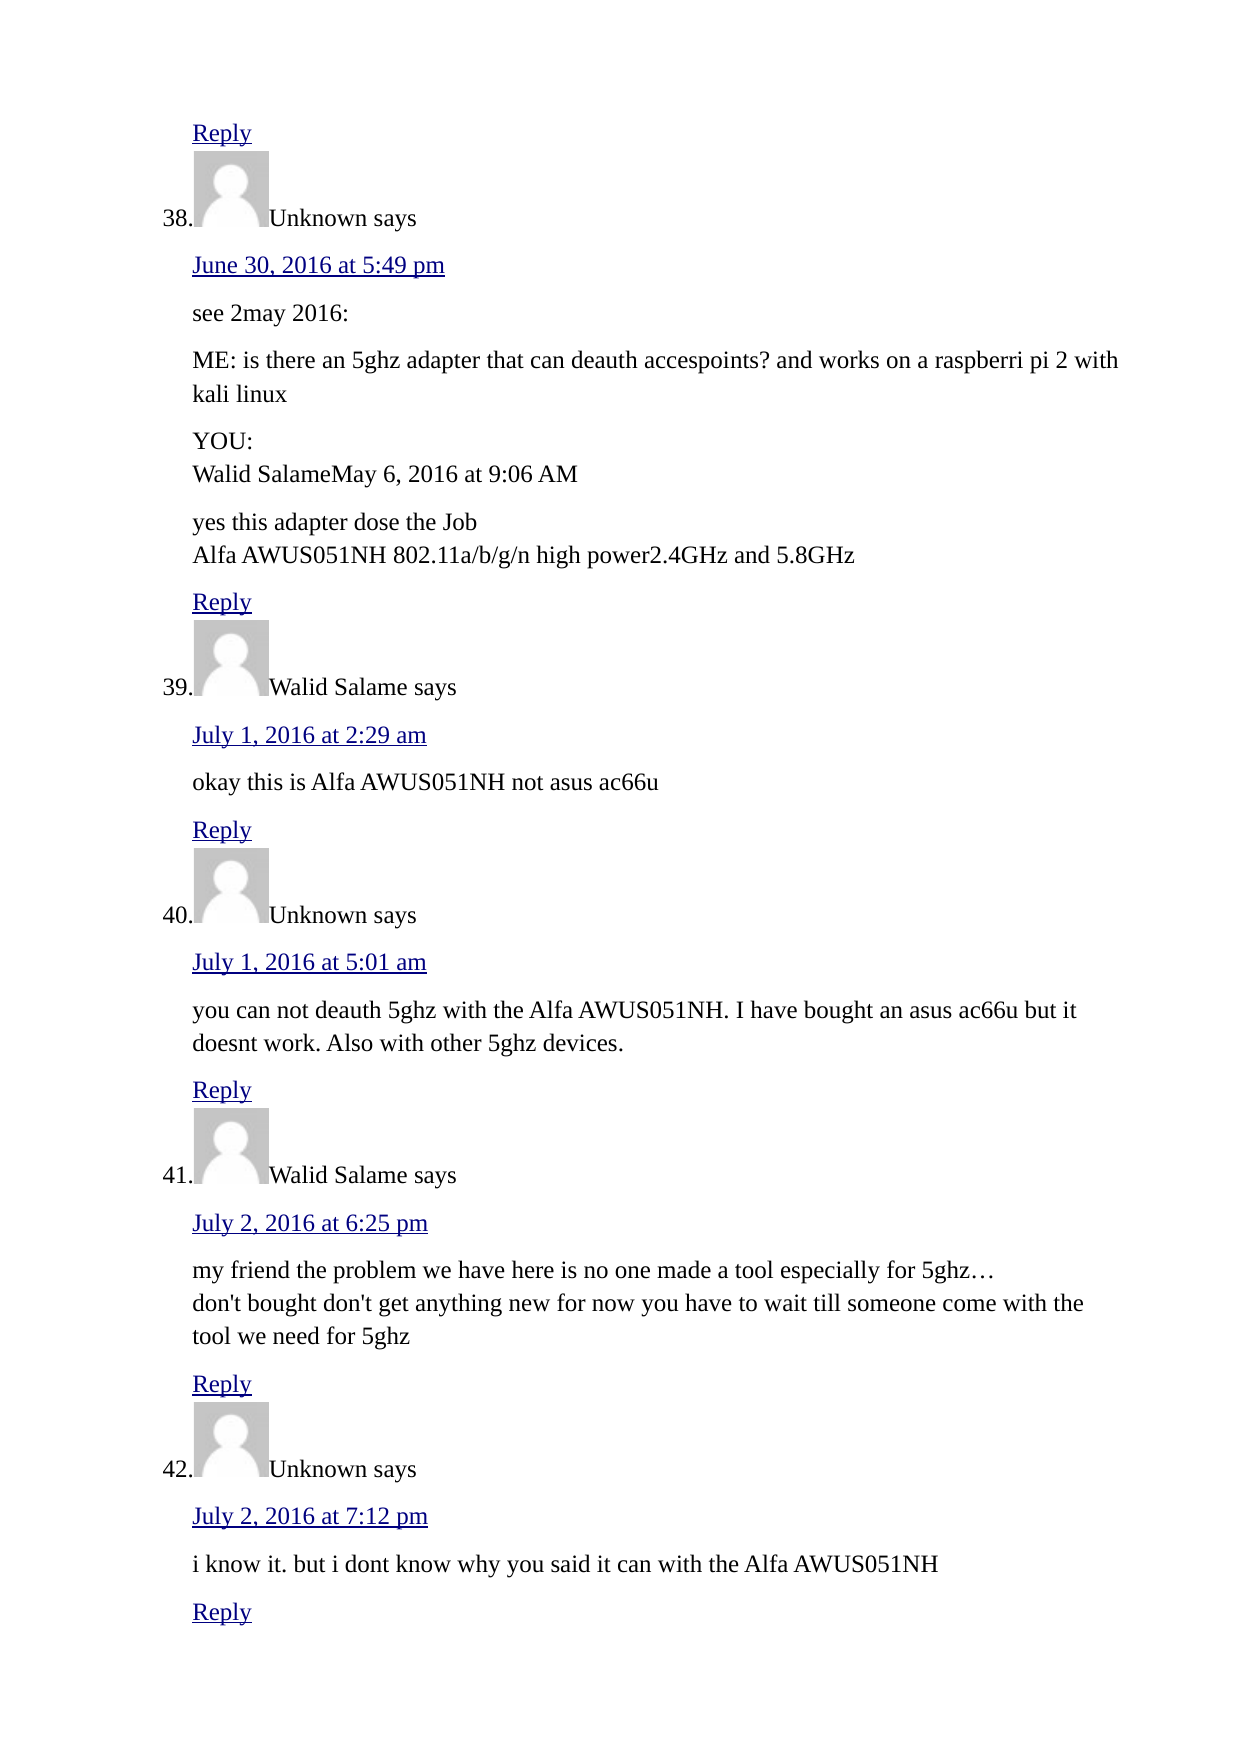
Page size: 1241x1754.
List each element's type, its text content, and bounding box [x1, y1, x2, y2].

list Reply [162, 587, 1122, 616]
list yes this adapter dose the Job Alfa AWUS051NH 802.11a/b/g/n high power2.4GHz and 5.8GHz [162, 507, 1122, 569]
list Walid Salame says [162, 621, 1122, 701]
list July 1, 2016 at 2:29 am [162, 720, 1122, 748]
list Reply [162, 118, 1122, 147]
list okay this is Alfa AWUS051NH not asus ac66u [162, 767, 1122, 796]
list Reply [162, 1076, 1122, 1104]
picture [193, 848, 269, 923]
picture [193, 1108, 269, 1184]
list Unknown says [162, 848, 1122, 928]
list you can not deauth 5ghz with the Alfa AWUS051NH. I have bought an asus ac66u but it doesnt work. Also with other 5ghz devices. [162, 995, 1122, 1057]
picture [193, 151, 269, 227]
list July 1, 2016 at 5:01 am [162, 947, 1122, 976]
list Reply [162, 1597, 1122, 1625]
list my friend the problem we have here is no one made a tool especially for 5ghz… don't bought don't get anything new for now you have to wait till someone come with the tool we need for 5ghz [162, 1255, 1122, 1350]
picture [193, 620, 269, 696]
list Reply [162, 815, 1122, 844]
list Unknown says [162, 151, 1122, 232]
list Walid Salame says [162, 1108, 1122, 1189]
list Unknown says [162, 1402, 1122, 1482]
picture [193, 1402, 269, 1477]
list see 2may 2016: [162, 298, 1122, 327]
list Reply [162, 1369, 1122, 1398]
list i know it. but i dont know why you said it can with the Alfa AWUS051NH [162, 1549, 1122, 1578]
list July 2, 2016 at 6:25 pm [162, 1208, 1122, 1237]
list YOU: Walid SalameMay 6, 2016 at 9:06 AM [162, 426, 1122, 488]
list July 2, 2016 at 7:12 pm [162, 1501, 1122, 1530]
list June 30, 2016 at 5:49 pm [162, 250, 1122, 279]
list ME: is there an 5ghz adapter that can deauth accespoints? and works on a raspberri pi 2 with kali linux [162, 346, 1122, 407]
